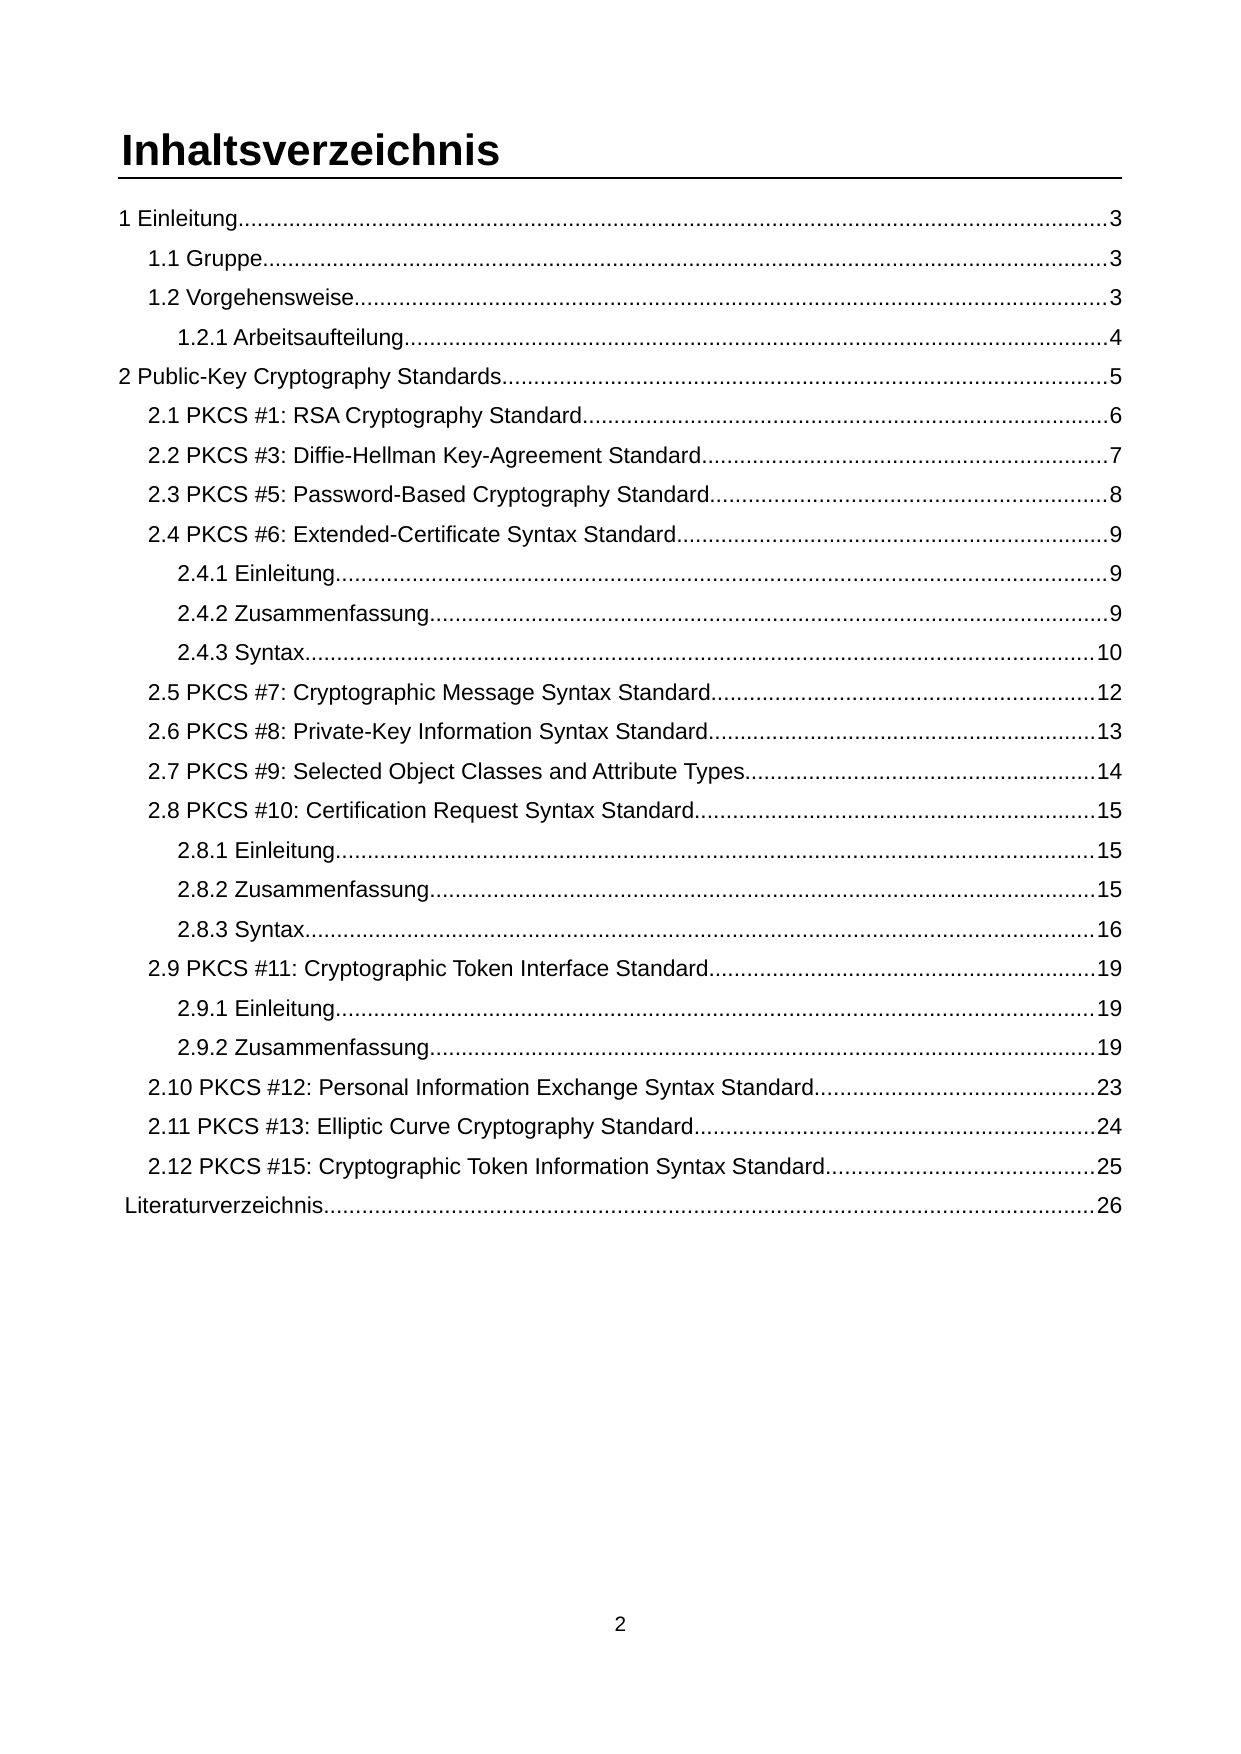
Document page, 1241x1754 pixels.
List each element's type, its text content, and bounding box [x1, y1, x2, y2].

text 2.4.3 Syntax 10 [177, 639, 1122, 666]
subtitle Inhaltsverzeichnis [118, 121, 1122, 177]
text 1.2 Vorgehensweise 3 [148, 284, 1122, 310]
text 1.1 Gruppe 3 [148, 244, 1122, 271]
text 2.4.1 Einleitung 9 [177, 560, 1122, 587]
text 2.1 PKCS #1: RSA Cryptography Standard 6 [148, 402, 1122, 429]
text 2.9 PKCS #11: Cryptographic Token Interface Standard 19 [148, 955, 1122, 982]
text 2.8.3 Syntax 16 [177, 916, 1122, 942]
text 2.3 PKCS #5: Password-Based Cryptography Standard 8 [148, 481, 1122, 508]
text 2.11 PKCS #13: Elliptic Curve Cryptography Standard 24 [148, 1113, 1122, 1139]
text 2.5 PKCS #7: Cryptographic Message Syntax Standard 12 [148, 679, 1122, 705]
text 2.8 PKCS #10: Certification Request Syntax Standard 15 [148, 797, 1122, 824]
text 2.9.1 Einleitung 19 [177, 995, 1122, 1021]
text 2.8.1 Einleitung 15 [177, 837, 1122, 863]
text 1 Einleitung 3 [118, 205, 1122, 231]
text 2.4 PKCS #6: Extended-Certificate Syntax Standard 9 [148, 521, 1122, 547]
text 1.2.1 Arbeitsaufteilung 4 [177, 323, 1122, 350]
text 2.2 PKCS #3: Diffie-Hellman Key-Agreement Standard 7 [148, 442, 1122, 468]
text 2.4.2 Zusammenfassung 9 [177, 600, 1122, 626]
text Literaturverzeichnis 26 [118, 1192, 1122, 1218]
text 2.9.2 Zusammenfassung 19 [177, 1034, 1122, 1061]
text 2.6 PKCS #8: Private-Key Information Syntax Standard 13 [148, 718, 1122, 745]
text 2.8.2 Zusammenfassung 15 [177, 876, 1122, 903]
text 2.7 PKCS #9: Selected Object Classes and Attribute Types 14 [148, 758, 1122, 784]
text 2 Public-Key Cryptography Standards 5 [118, 363, 1122, 389]
text 2.12 PKCS #15: Cryptographic Token Information Syntax Standard 25 [148, 1153, 1122, 1179]
text 2.10 PKCS #12: Personal Information Exchange Syntax Standard 23 [148, 1074, 1122, 1100]
